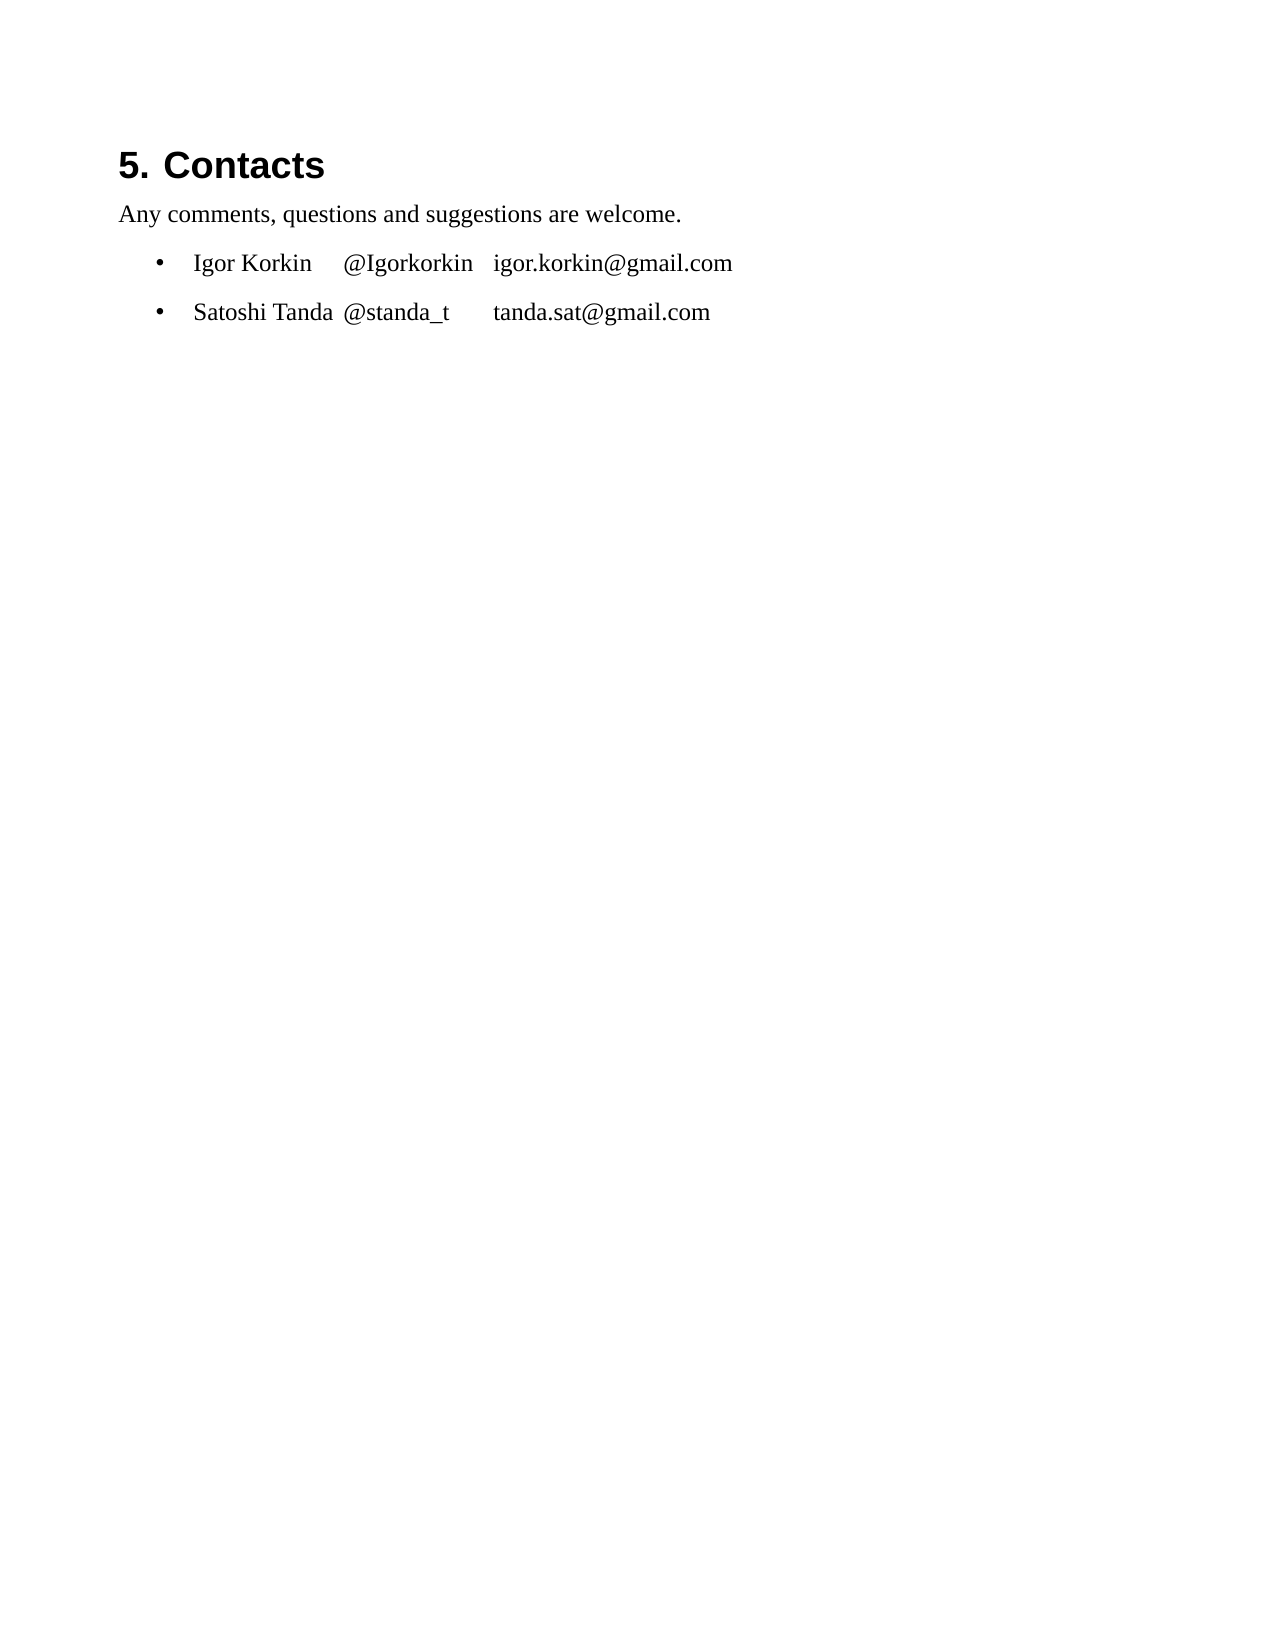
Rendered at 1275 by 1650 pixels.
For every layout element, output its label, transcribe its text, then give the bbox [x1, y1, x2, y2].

list Igor Korkin @Igorkorkin igor.korkin@gmail.com [156, 248, 1157, 277]
text Any comments, questions and suggestions are welcome. [118, 199, 1157, 228]
list Satoshi Tanda @standa_t tanda.sat@gmail.com [156, 297, 1157, 326]
subtitle Contacts [118, 143, 1157, 187]
